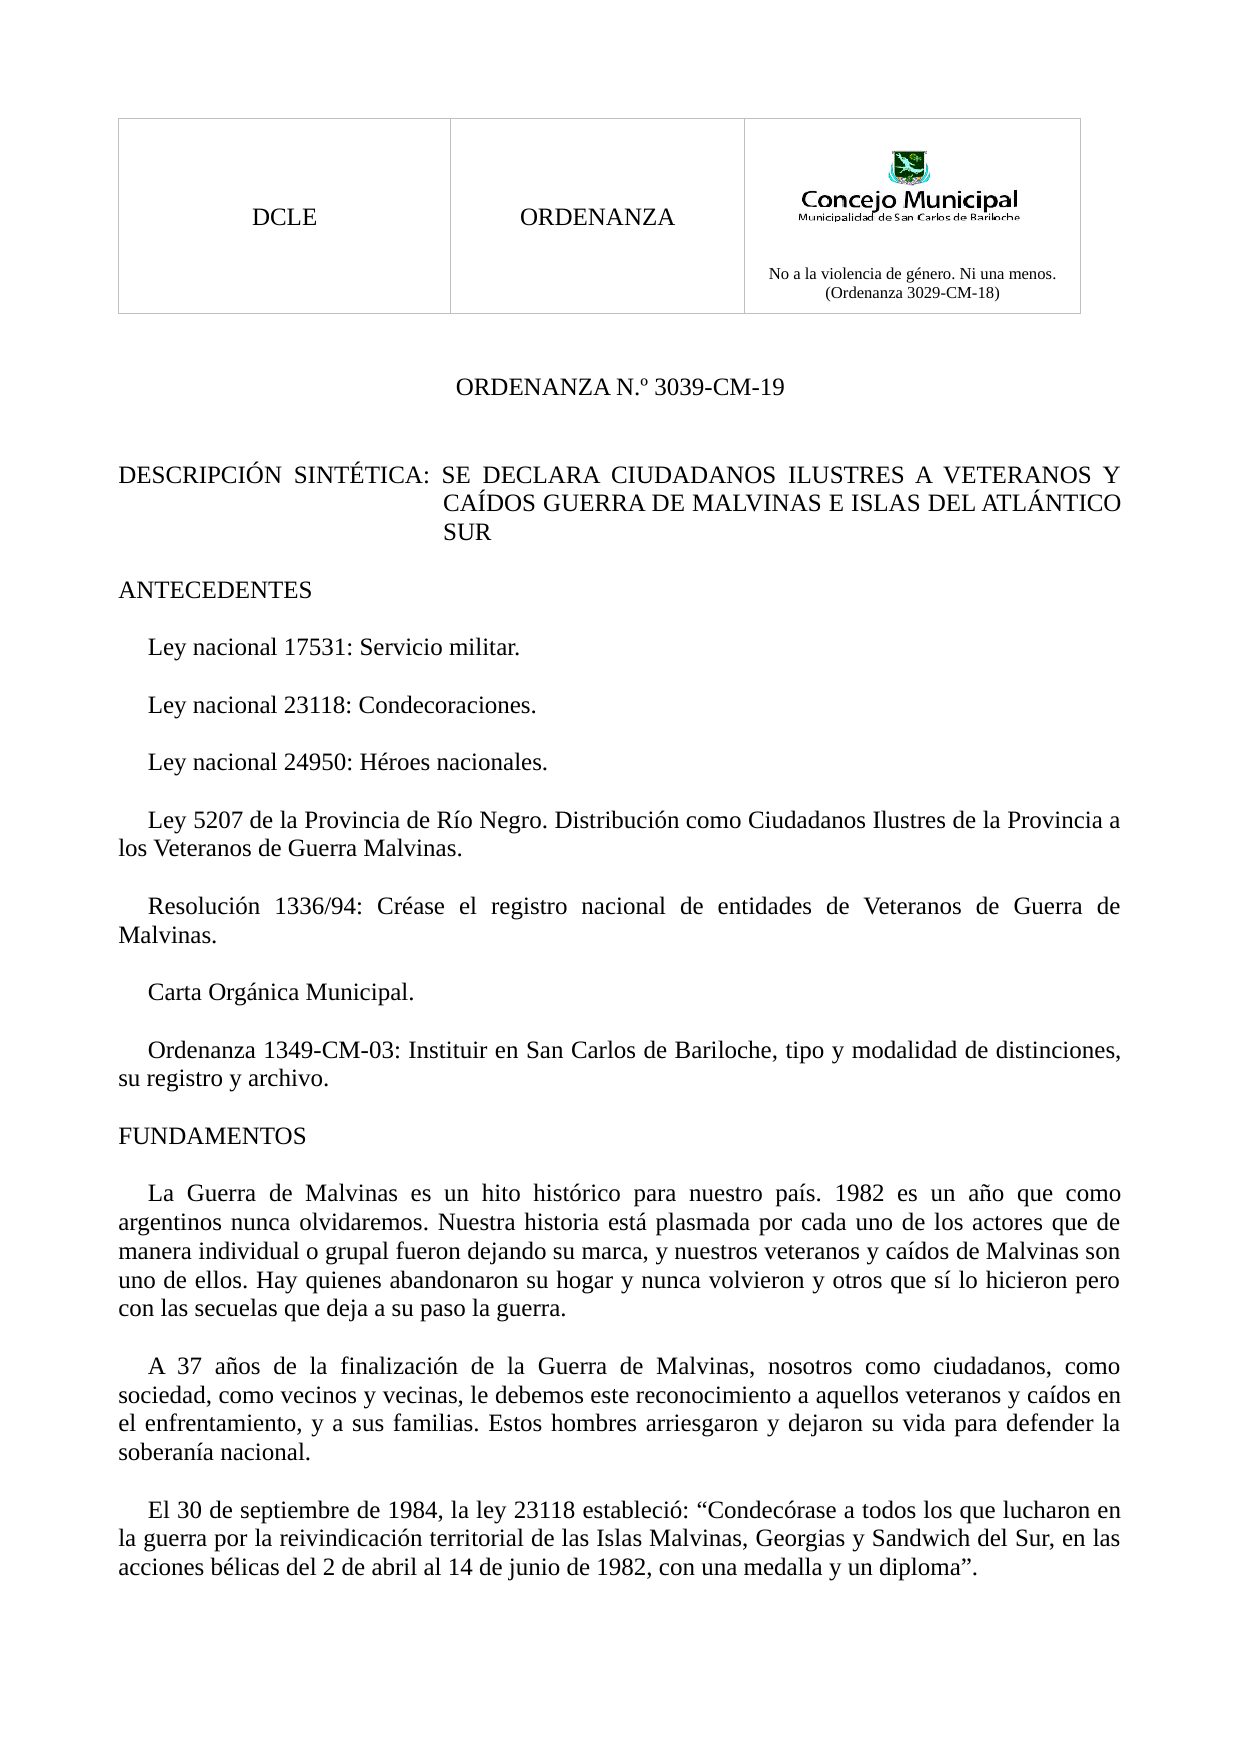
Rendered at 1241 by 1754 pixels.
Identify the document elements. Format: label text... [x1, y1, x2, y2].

text A 37 años de la finalización de la Guerra de Malvinas, nosotros como ciudadanos, como sociedad, como vecinos y vecinas, le debemos este reconocimiento a aquellos veteranos y caídos en el enfrentamiento, y a sus familias. Estos hombres arriesgaron y dejaron su vida para defender la soberanía nacional. [118, 1351, 1122, 1466]
text La Guerra de Malvinas es un hito histórico para nuestro país. 1982 es un año que como argentinos nunca olvidaremos. Nuestra historia está plasmada por cada uno de los actores que de manera individual o grupal fueron dejando su marca, y nuestros veteranos y caídos de Malvinas son uno de ellos. Hay quienes abandonaron su hogar y nunca volvieron y otros que sí lo hicieron pero con las secuelas que deja a su paso la guerra. [118, 1178, 1122, 1322]
text FUNDAMENTOS [118, 1121, 1122, 1150]
text ORDENANZA N.º 3039-CM-19 [118, 372, 1122, 401]
text ANTECEDENTES [118, 575, 1122, 603]
text Ley nacional 23118: Condecoraciones. [118, 690, 1122, 718]
text Ley 5207 de la Provincia de Río Negro. Distribución como Ciudadanos Ilustres de la Provincia a los Veteranos de Guerra Malvinas. [118, 805, 1122, 862]
text DESCRIPCIÓN SINTÉTICA: SE DECLARA CIUDADANOS ILUSTRES A VETERANOS Y CAÍDOS GUERRA DE MALVINAS E ISLAS DEL ATLÁNTICO SUR [118, 460, 1122, 546]
text Ordenanza 1349-CM-03: Instituir en San Carlos de Bariloche, tipo y modalidad de distinciones, su registro y archivo. [118, 1035, 1122, 1092]
text Ley nacional 17531: Servicio militar. [118, 632, 1122, 661]
text El 30 de septiembre de 1984, la ley 23118 estableció: “Condecórase a todos los que lucharon en la guerra por la reivindicación territorial de las Islas Malvinas, Georgias y Sandwich del Sur, en las acciones bélicas del 2 de abril al 14 de junio de 1982, con una medalla y un diploma”. [118, 1495, 1122, 1581]
text Ley nacional 24950: Héroes nacionales. [118, 747, 1122, 776]
text Resolución 1336/94: Créase el registro nacional de entidades de Veteranos de Guerra de Malvinas. [118, 891, 1122, 948]
text Carta Orgánica Municipal. [118, 977, 1122, 1006]
